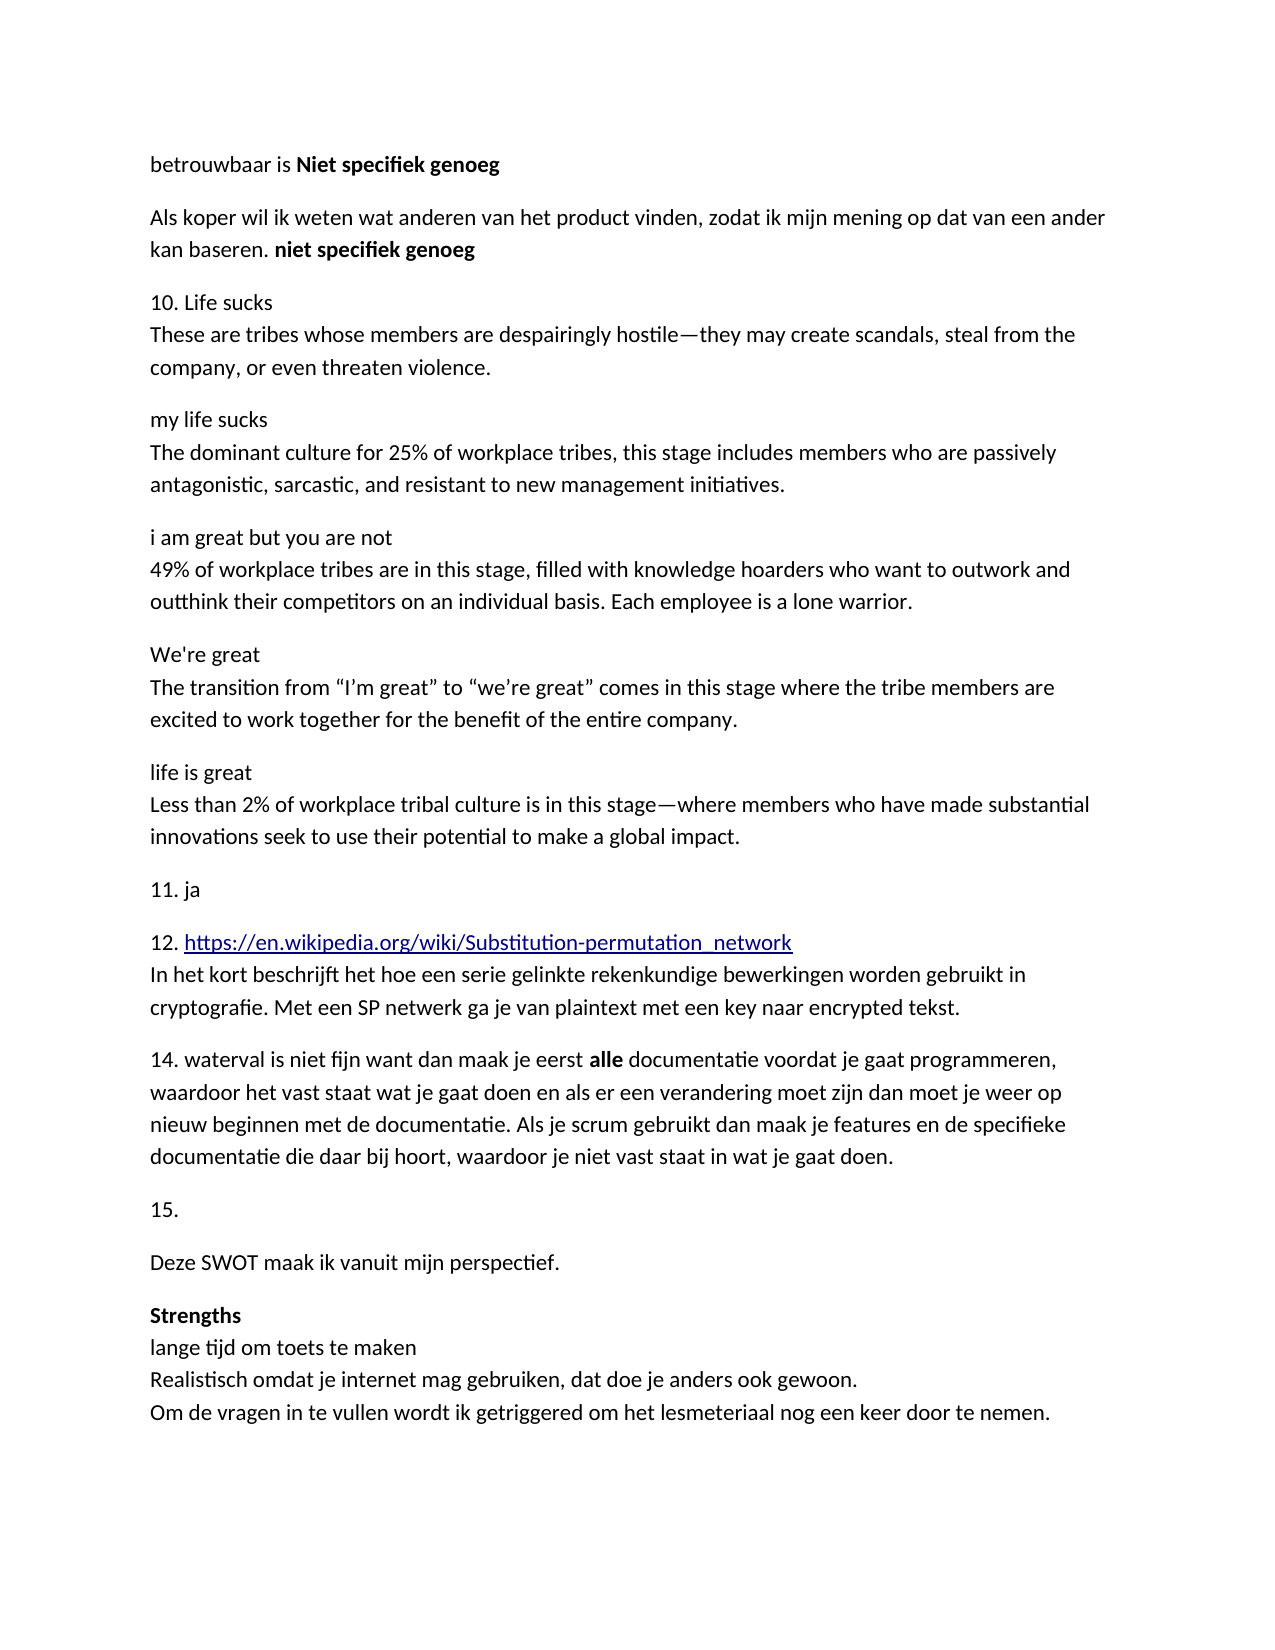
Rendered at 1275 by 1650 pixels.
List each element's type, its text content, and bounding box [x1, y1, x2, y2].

text Strengths lange tijd om toets te maken Realistisch omdat je internet mag gebruiken, dat doe je anders ook gewoon. Om de vragen in te vullen wordt ik getriggered om het lesmeteriaal nog een keer door te nemen. [150, 1301, 1125, 1426]
text i am great but you are not 49% of workplace tribes are in this stage, filled with knowledge hoarders who want to outwork and outthink their competitors on an individual basis. Each employee is a lone warrior. [150, 523, 1125, 615]
text 11. ja [150, 875, 1125, 903]
text Deze SWOT maak ik vanuit mijn perspectief. [150, 1248, 1125, 1276]
text 15. [150, 1195, 1125, 1223]
text life is great Less than 2% of workplace tribal culture is in this stage—where members who have made substantial innovations seek to use their potential to make a global impact. [150, 758, 1125, 850]
text We're great The transition from “I’m great” to “we’re great” comes in this stage where the tribe members are excited to work together for the benefit of the entire company. [150, 640, 1125, 733]
text 14. waterval is niet fijn want dan maak je eerst alle documentatie voordat je gaat programmeren, waardoor het vast staat wat je gaat doen en als er een verandering moet zijn dan moet je weer op nieuw beginnen met de documentatie. Als je scrum gebruikt dan maak je features en de specifieke documentatie die daar bij hoort, waardoor je niet vast staat in wat je gaat doen. [150, 1046, 1125, 1170]
text my life sucks The dominant culture for 25% of workplace tribes, this stage includes members who are passively antagonistic, sarcastic, and resistant to new management initiatives. [150, 406, 1125, 498]
text 10. Life sucks These are tribes whose members are despairingly hostile—they may create scandals, steal from the company, or even threaten violence. [150, 288, 1125, 381]
text 12. https://en.wikipedia.org/wiki/Substitution-permutation_network In het kort beschrijft het hoe een serie gelinkte rekenkundige bewerkingen worden gebruikt in cryptografie. Met een SP netwerk ga je van plaintext met een key naar encrypted tekst. [150, 928, 1125, 1021]
text [150, 1451, 1125, 1479]
text betrouwbaar is Niet specifiek genoeg [150, 150, 1125, 178]
text Als koper wil ik weten wat anderen van het product vinden, zodat ik mijn mening op dat van een ander kan baseren. niet specifiek genoeg [150, 203, 1125, 263]
